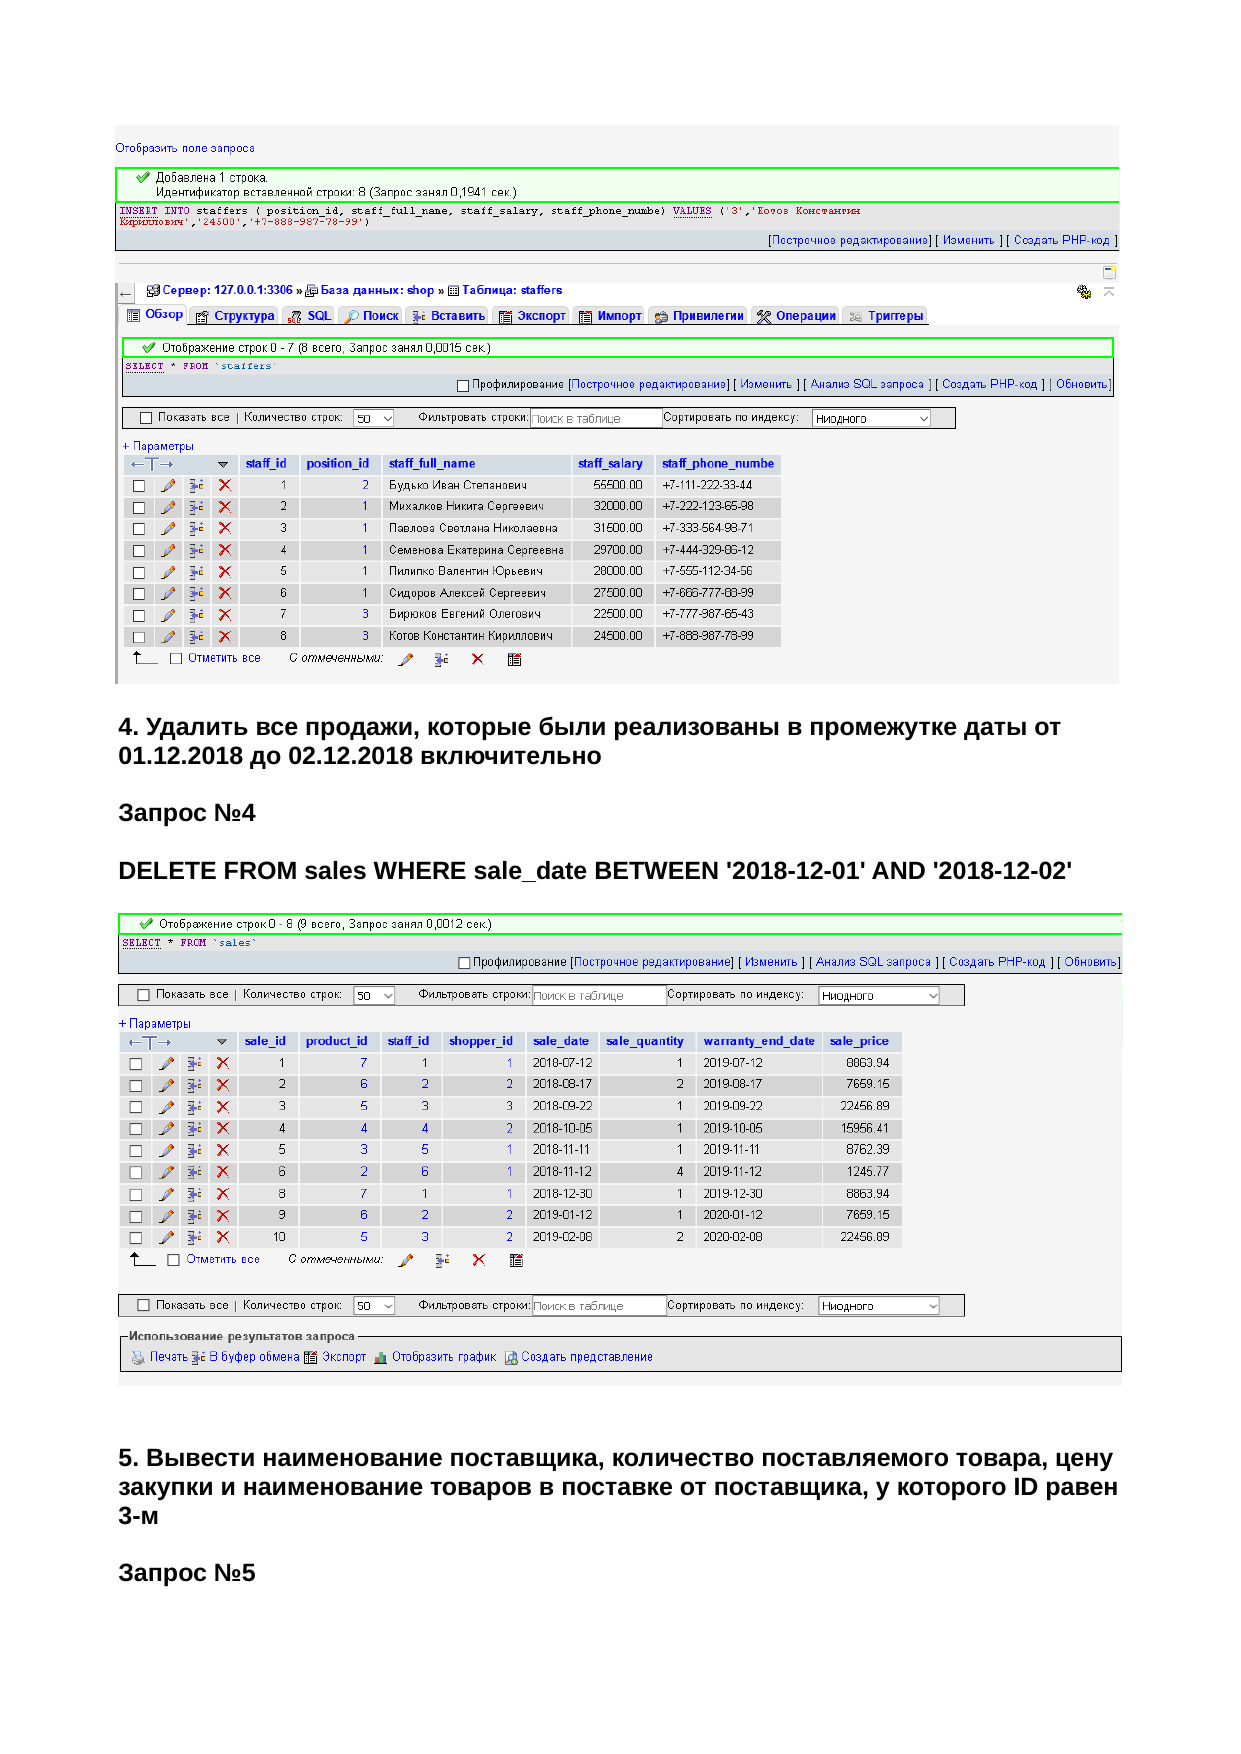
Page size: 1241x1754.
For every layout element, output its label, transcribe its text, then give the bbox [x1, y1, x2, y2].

picture [118, 913, 1123, 1386]
text Запрос №4 [118, 798, 1122, 827]
text 4. Удалить все продажи, которые были реализованы в промежутке даты от 01.12.2018 до 02.12.2018 включительно [118, 712, 1122, 769]
text DELETE FROM sales WHERE sale_date BETWEEN '2018-12-01' AND '2018-12-02' [118, 856, 1122, 884]
text Запрос №5 [118, 1558, 1122, 1587]
picture [115, 125, 1120, 684]
text 5. Вывести наименование поставщика, количество поставляемого товара, цену закупки и наименование товаров в поставке от поставщика, у которого ID равен 3-м [118, 1443, 1122, 1529]
